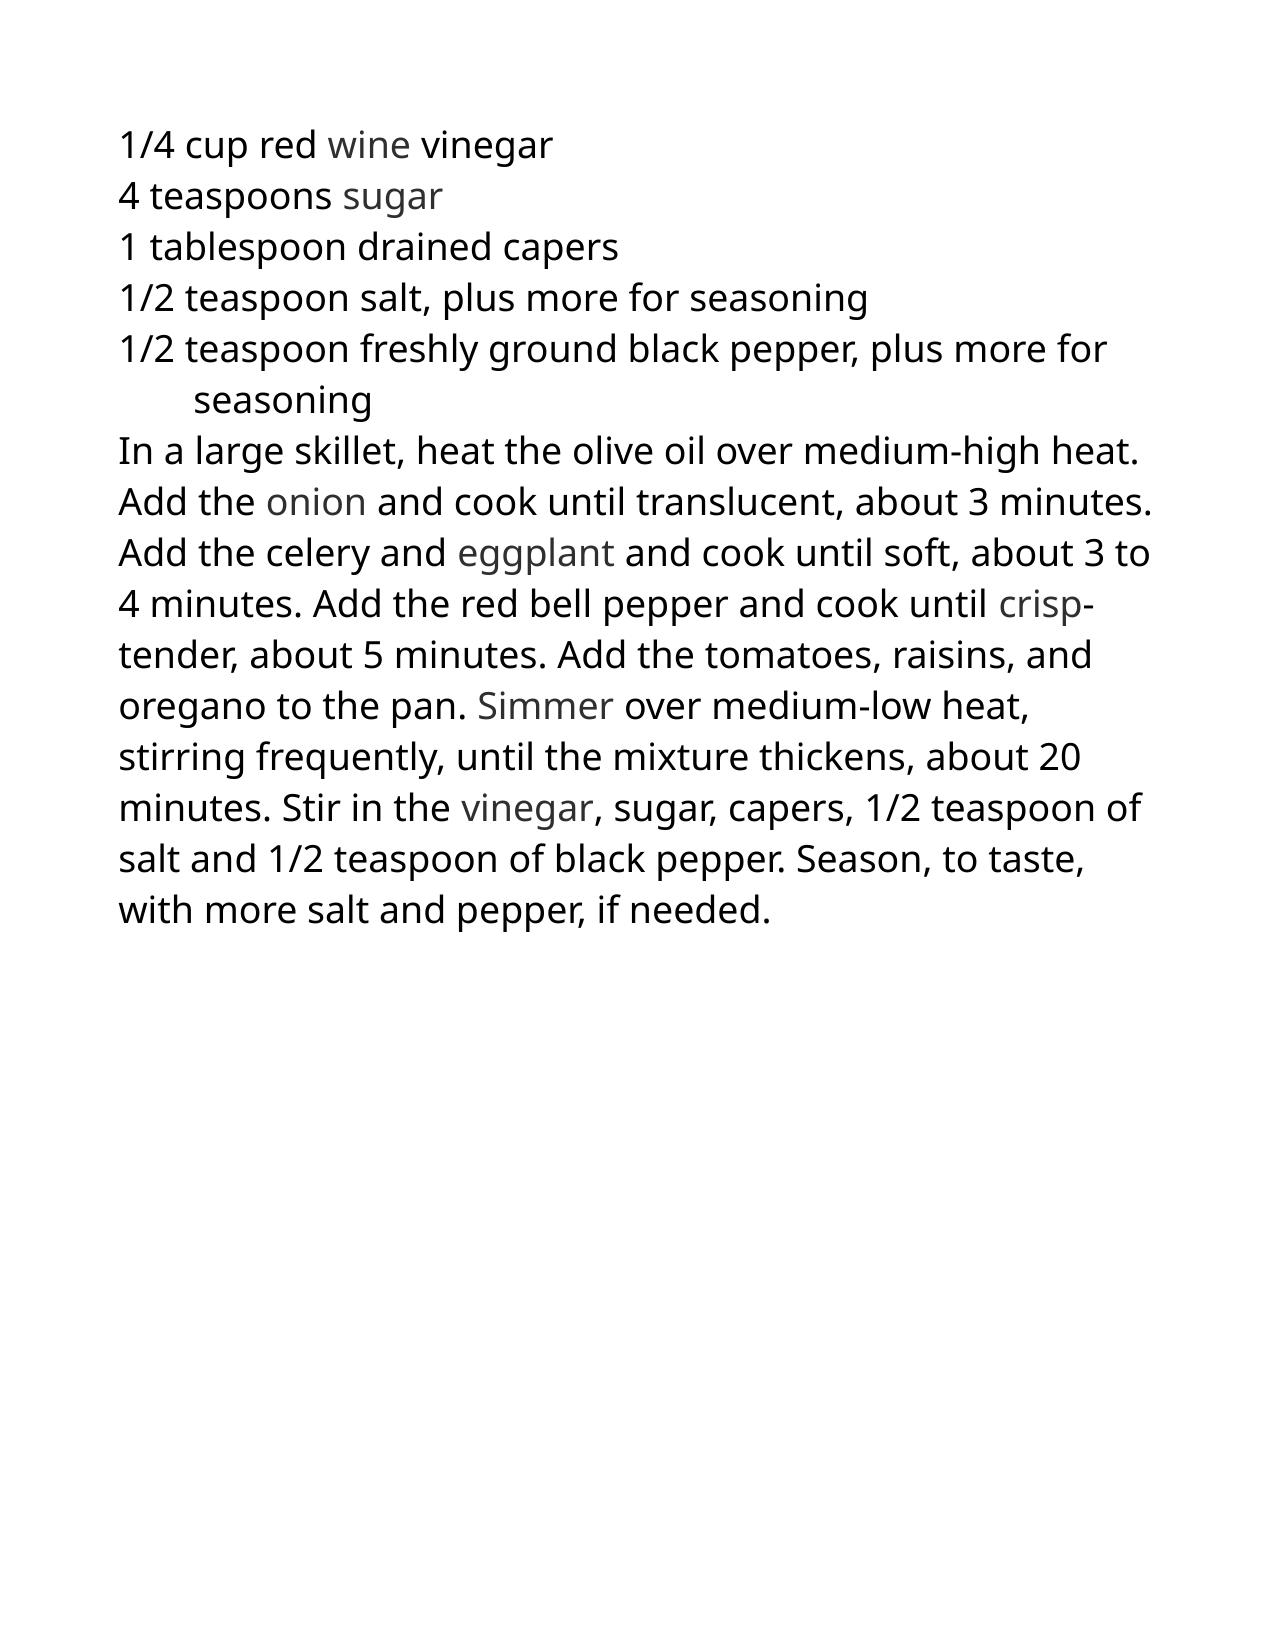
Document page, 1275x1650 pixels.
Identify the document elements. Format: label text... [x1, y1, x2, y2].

text 1 tablespoon drained capers [118, 220, 1157, 271]
text 1/2 teaspoon salt, plus more for seasoning [118, 271, 1157, 322]
text 4 teaspoons sugar [118, 169, 1157, 220]
text In a large skillet, heat the olive oil over medium-high heat. Add the onion and cook until translucent, about 3 minutes. Add the celery and eggplant and cook until soft, about 3 to 4 minutes. Add the red bell pepper and cook until crisp-tender, about 5 minutes. Add the tomatoes, raisins, and oregano to the pan. Simmer over medium-low heat, stirring frequently, until the mixture thickens, about 20 minutes. Stir in the vinegar, sugar, capers, 1/2 teaspoon of salt and 1/2 teaspoon of black pepper. Season, to taste, with more salt and pepper, if needed. [118, 424, 1157, 935]
text 1/2 teaspoon freshly ground black pepper, plus more for seasoning [118, 322, 1157, 424]
text 1/4 cup red wine vinegar [118, 118, 1157, 169]
